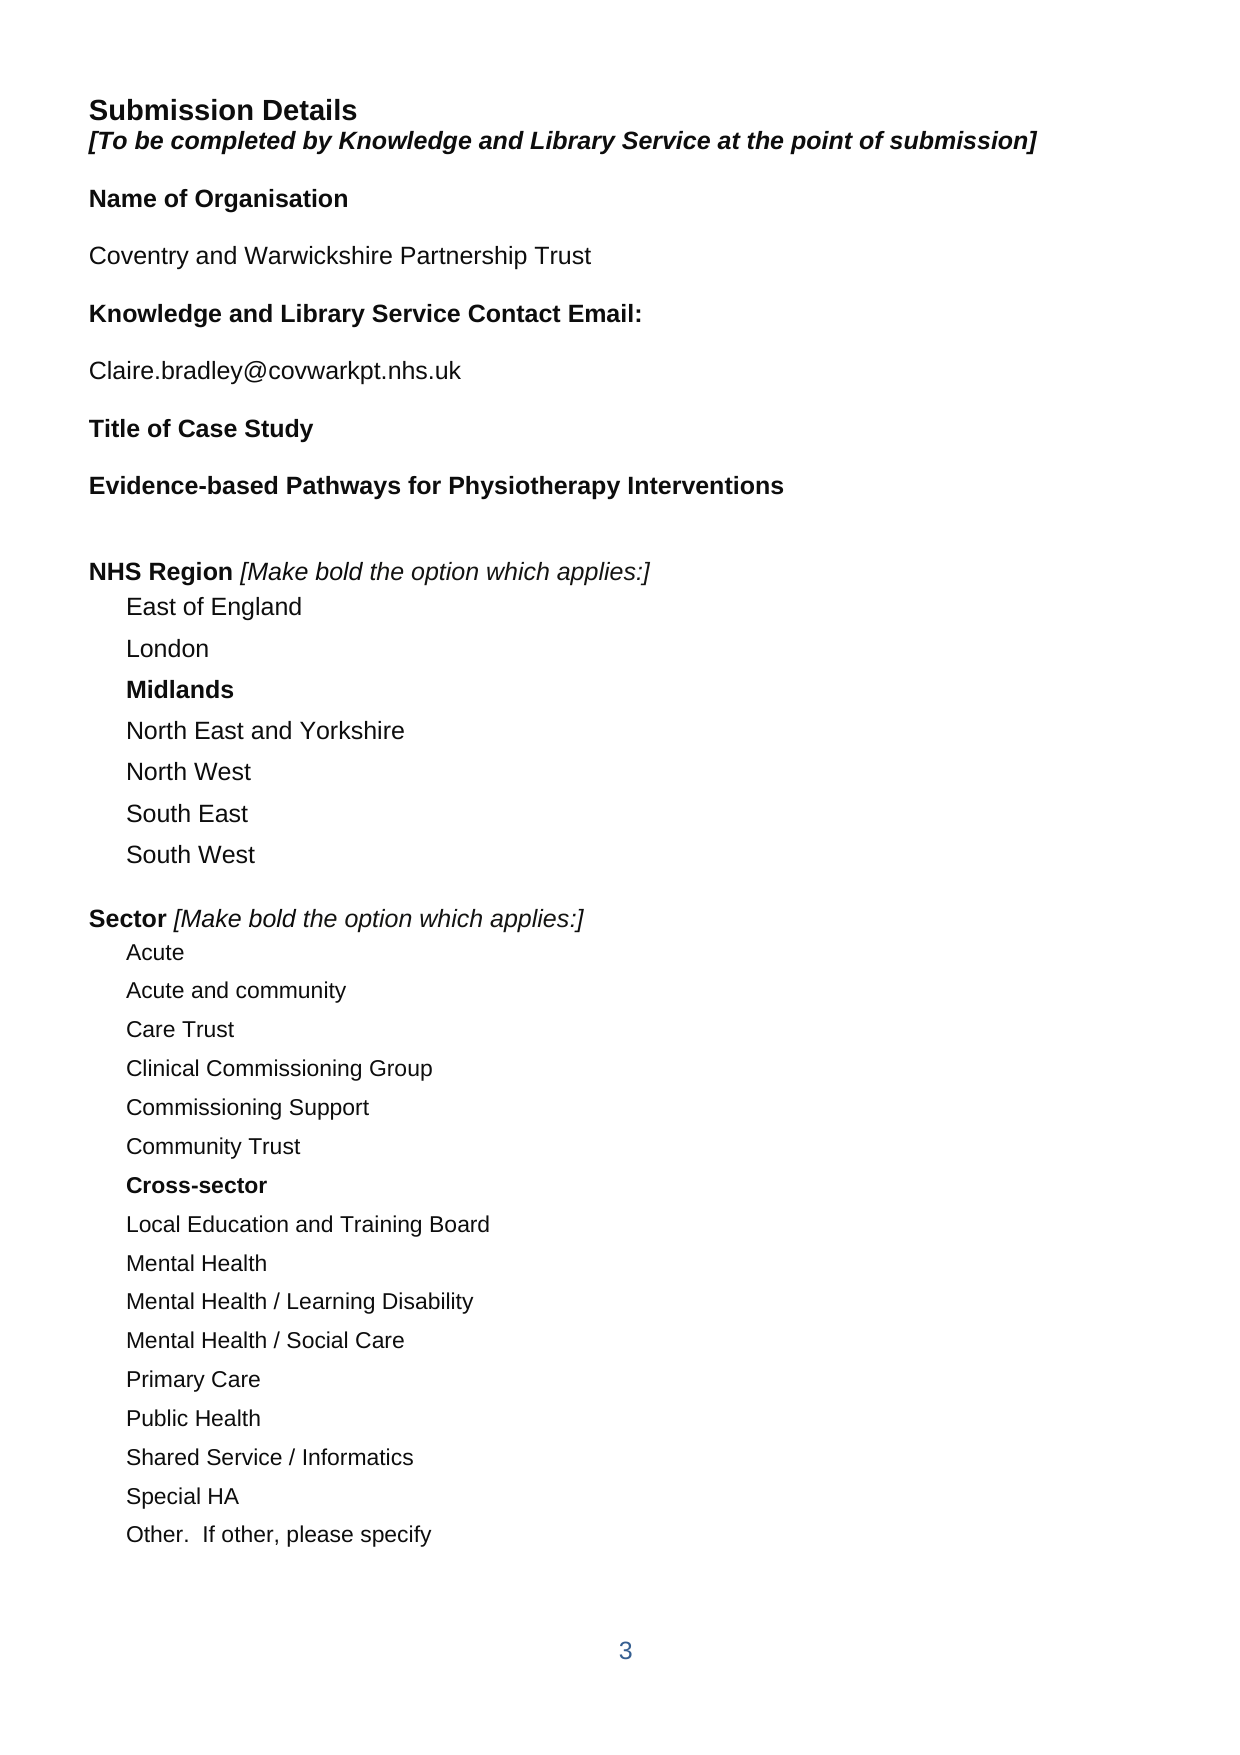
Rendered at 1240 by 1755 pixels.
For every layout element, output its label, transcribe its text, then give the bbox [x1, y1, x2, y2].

text Clinical Commissioning Group [126, 1055, 1151, 1082]
text North East and Yorkshire [126, 716, 1151, 745]
text Submission Details [89, 93, 1151, 126]
text South West [126, 840, 1151, 869]
text Shared Service / Informatics [126, 1444, 1151, 1470]
text Claire.bradley@covwarkpt.nhs.uk [89, 356, 1151, 385]
text Name of Organisation [89, 184, 1151, 212]
text Community Trust [126, 1133, 1151, 1159]
text Care Trust [126, 1016, 1151, 1043]
text Evidence-based Pathways for Physiotherapy Interventions [89, 471, 1151, 500]
text Knowledge and Library Service Contact Email: [89, 299, 1151, 327]
text North West [126, 757, 1151, 786]
text Title of Case Study [89, 414, 1151, 442]
text London [126, 634, 1151, 662]
text Mental Health / Social Care [126, 1327, 1151, 1353]
text [To be completed by Knowledge and Library Service at the point of submission] [89, 126, 1151, 155]
text Mental Health [126, 1249, 1151, 1276]
text Local Education and Training Board [126, 1211, 1151, 1237]
text Other. If other, please specify [126, 1521, 1151, 1548]
text Special HA [126, 1483, 1151, 1509]
text Acute [126, 939, 1151, 965]
text Primary Care [126, 1366, 1151, 1392]
text Midlands [126, 675, 1151, 704]
text Coventry and Warwickshire Partnership Trust [89, 241, 1151, 270]
text Cross-sector [126, 1172, 1151, 1198]
text Sector [Make bold the option which applies:] [89, 904, 1151, 932]
text Commissioning Support [126, 1094, 1151, 1120]
text Acute and community [126, 977, 1151, 1004]
text NHS Region [Make bold the option which applies:] [89, 557, 1151, 586]
text East of England [126, 592, 1151, 621]
text Public Health [126, 1405, 1151, 1431]
text South East [126, 799, 1151, 827]
text Mental Health / Learning Disability [126, 1288, 1151, 1315]
